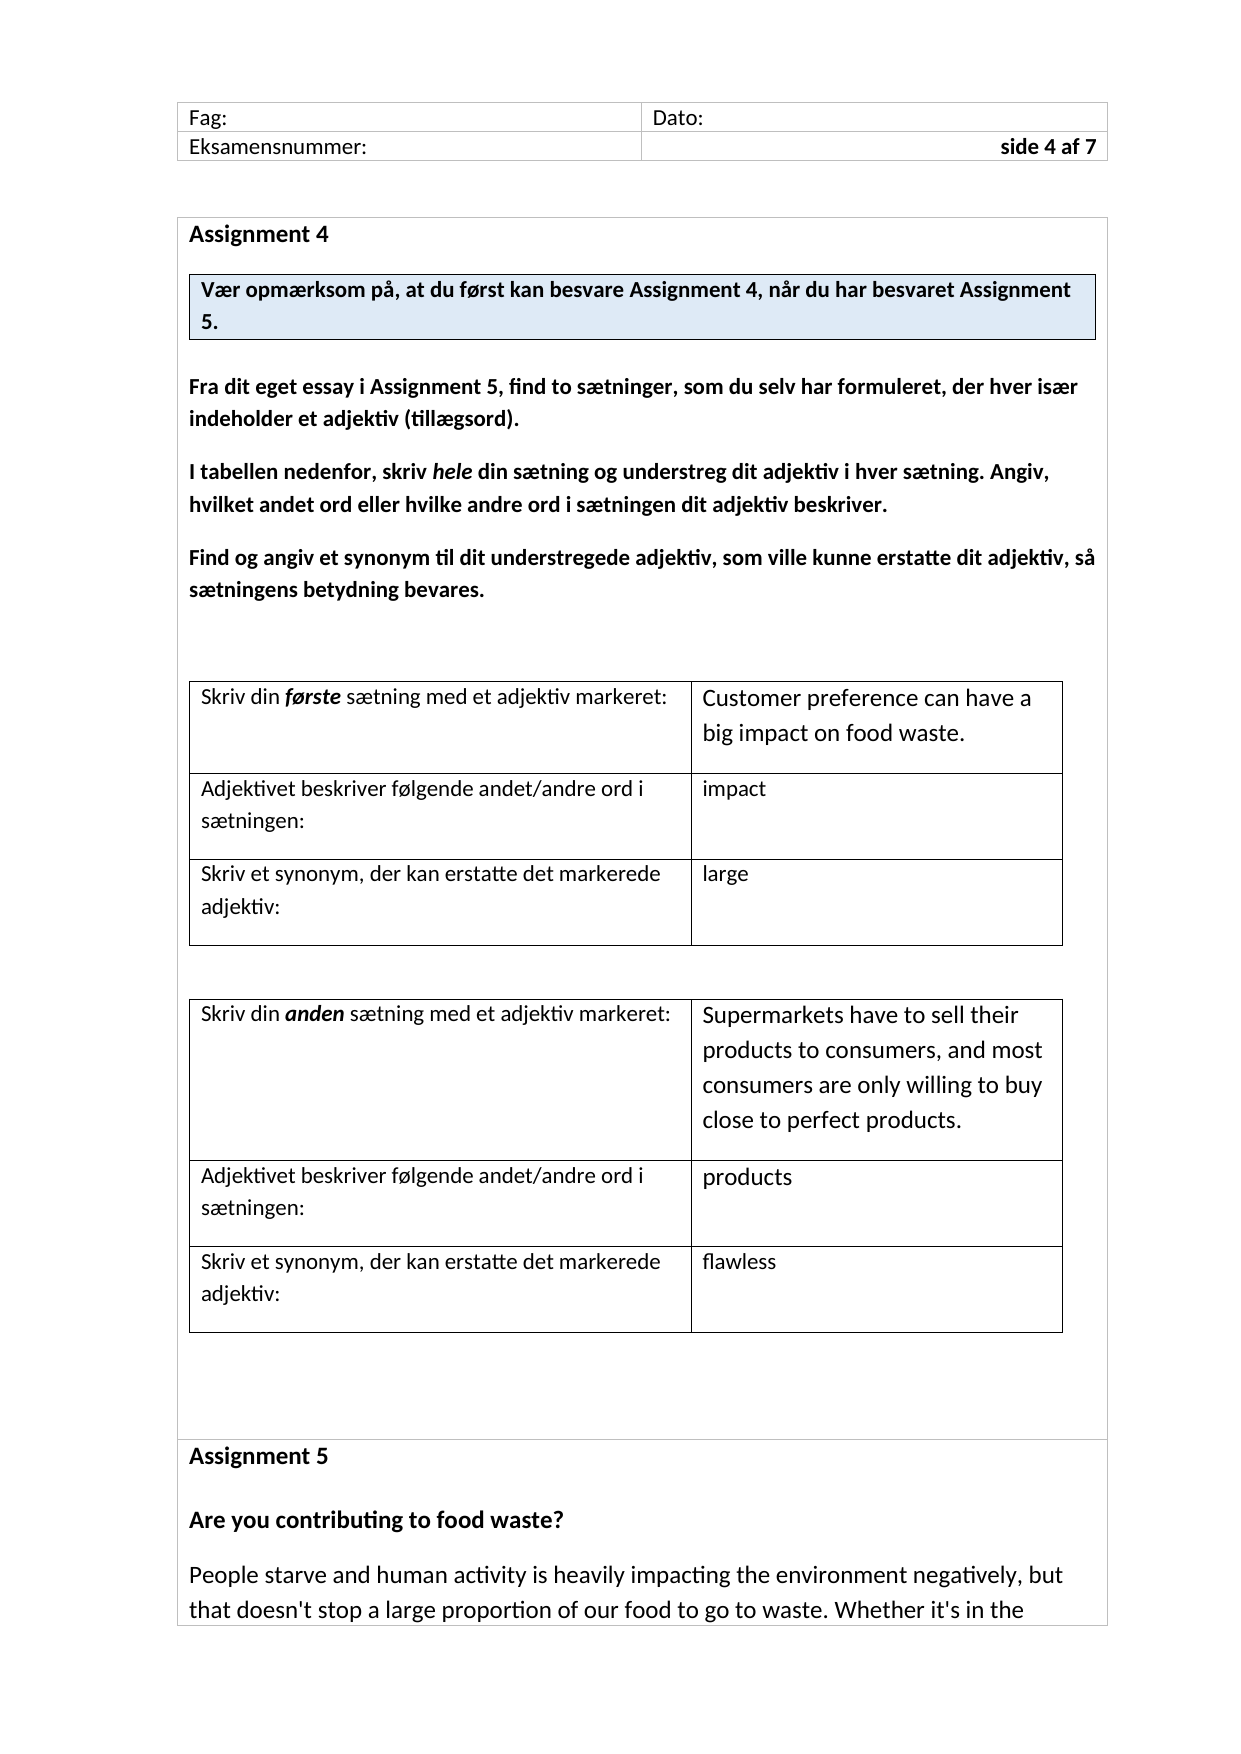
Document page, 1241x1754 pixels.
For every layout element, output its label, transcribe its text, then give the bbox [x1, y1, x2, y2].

table_header Supermarkets have to sell their products to consumers, and most consumers are only willing to buy close to perfect products. [692, 1000, 1062, 1160]
table_cell Adjektivet beskriver følgende andet/andre ord i sætningen: [190, 1161, 691, 1246]
table_cell Adjektivet beskriver følgende andet/andre ord i sætningen: [190, 774, 691, 858]
table_cell products [692, 1161, 1062, 1246]
table_cell Skriv et synonym, der kan erstatte det markerede adjektiv: [190, 860, 691, 944]
table_header Skriv din anden sætning med et adjektiv markeret: [190, 1000, 691, 1160]
table_cell impact [692, 774, 1062, 858]
table_cell flawless [692, 1247, 1062, 1332]
table_header Skriv din første sætning med et adjektiv markeret: [190, 682, 691, 773]
table_header Customer preference can have a big impact on food waste. [692, 682, 1062, 773]
table_header Assignment 4 Fra dit eget essay i Assignment 5, find to sætninger, som du selv har formuleret, der hver især indeholder et adjektiv (tillægsord). I tabellen nedenfor, skriv hele din sætning og understreg dit adjektiv i hver sætning. Angiv, hvilket andet ord eller hvilke andre ord i sætningen dit adjektiv beskriver. Find og angiv et synonym til dit understregede adjektiv, som ville kunne erstatte dit adjektiv, så sætningens betydning bevares. [178, 218, 1107, 1439]
table_header Vær opmærksom på, at du først kan besvare Assignment 4, når du har besvaret Assignment 5. [190, 275, 1095, 339]
table_cell large [692, 860, 1062, 944]
table_cell Assignment 5 Are you contributing to food waste? People starve and human activity is heavily impacting the environment negatively, but that doesn't stop a large proportion of our food to go to waste. Whether it's in the [178, 1440, 1107, 1625]
table_cell Skriv et synonym, der kan erstatte det markerede adjektiv: [190, 1247, 691, 1332]
